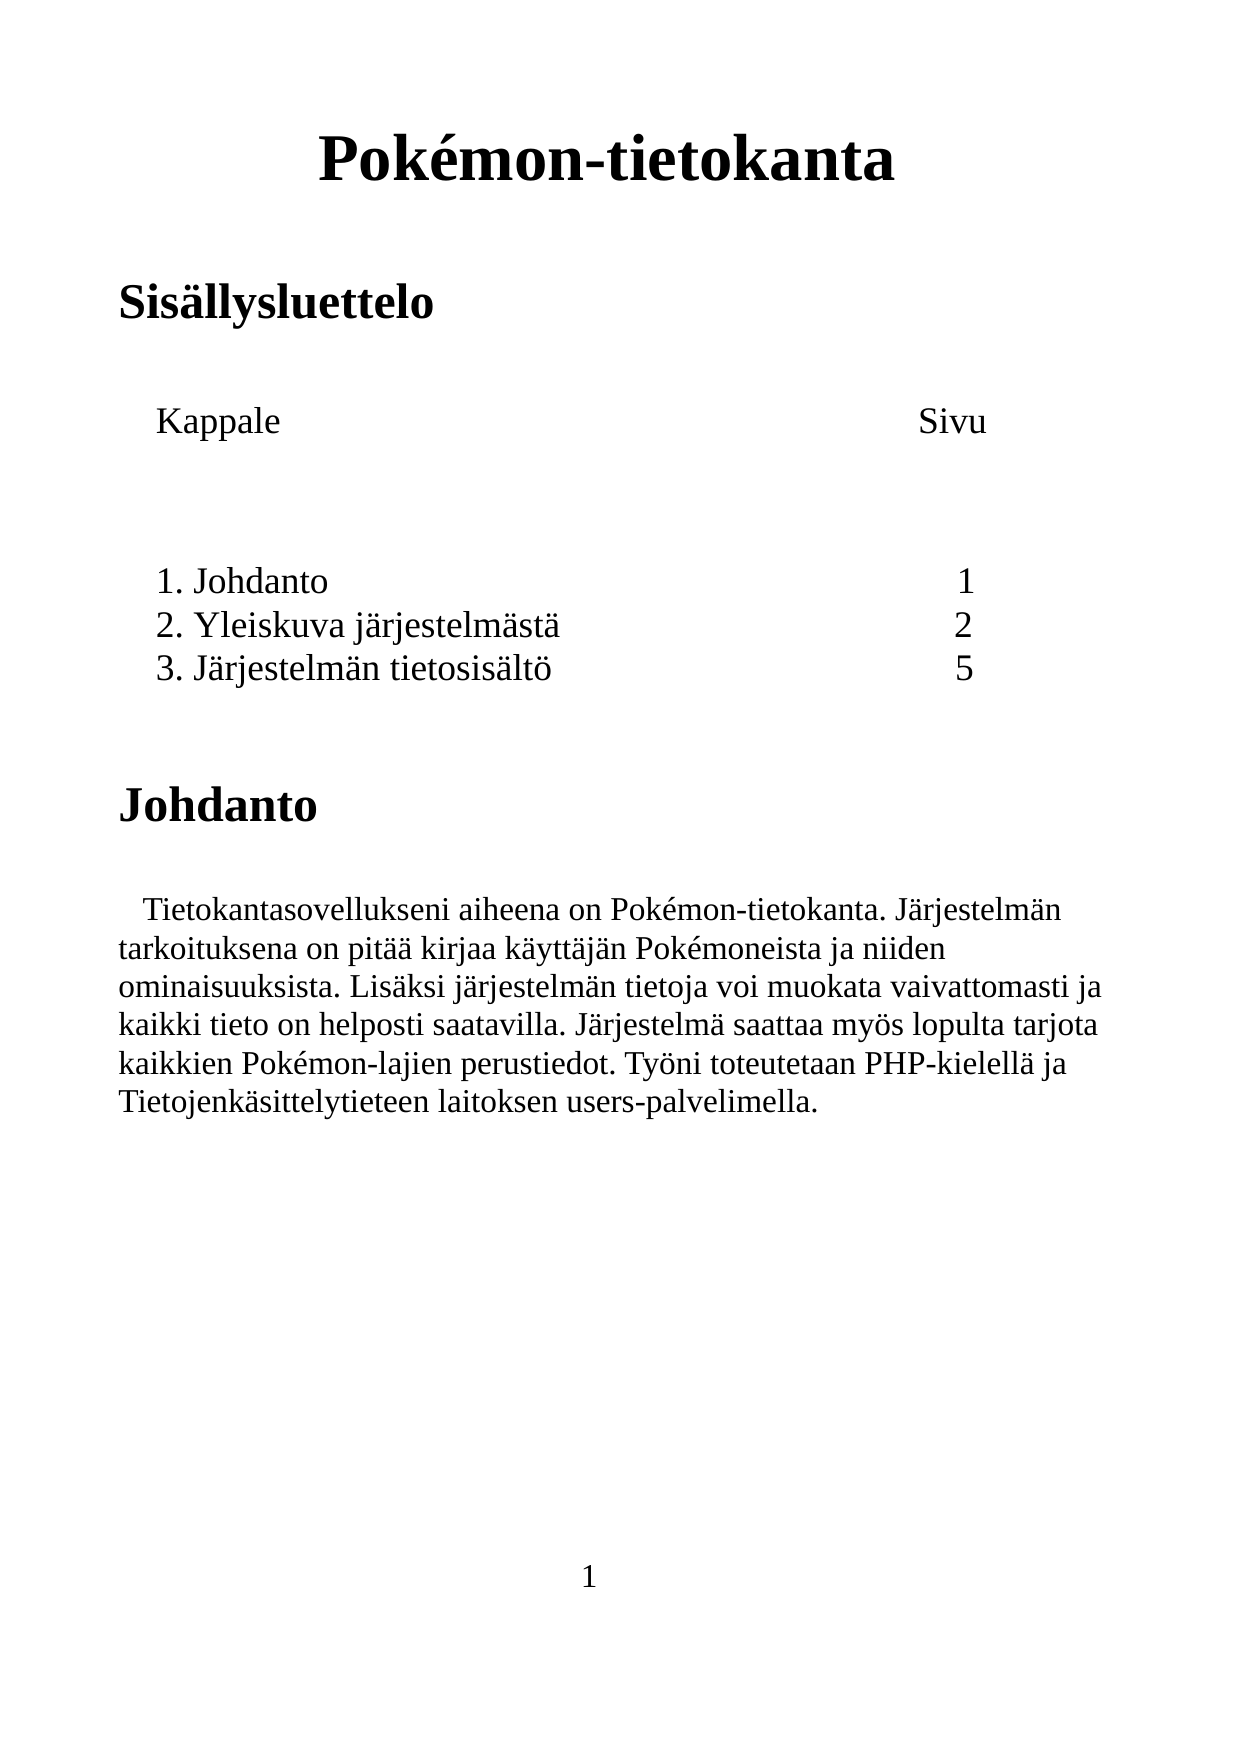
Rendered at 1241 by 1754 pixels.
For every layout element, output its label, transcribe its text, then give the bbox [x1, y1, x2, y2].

text Tietokantasovellukseni aiheena on Pokémon-tietokanta. Järjestelmän tarkoituksena on pitää kirjaa käyttäjän Pokémoneista ja niiden ominaisuuksista. Lisäksi järjestelmän tietoja voi muokata vaivattomasti ja kaikki tieto on helposti saatavilla. Järjestelmä saattaa myös lopulta tarjota kaikkien Pokémon-lajien perustiedot. Työni toteutetaan PHP-kielellä ja Tietojenkäsittelytieteen laitoksen users-palvelimella. [118, 889, 1122, 1119]
text Johdanto [118, 774, 1122, 832]
text Sisällysluettelo [118, 271, 1122, 329]
list Johdanto 1 [156, 559, 1122, 602]
text Pokémon-tietokanta [118, 118, 1122, 195]
text 1 [118, 1541, 1122, 1599]
list Yleiskuva järjestelmästä 2 [156, 602, 1122, 645]
text Kappale Sivu [118, 386, 1122, 444]
list Järjestelmän tietosisältö 5 [156, 645, 1122, 688]
